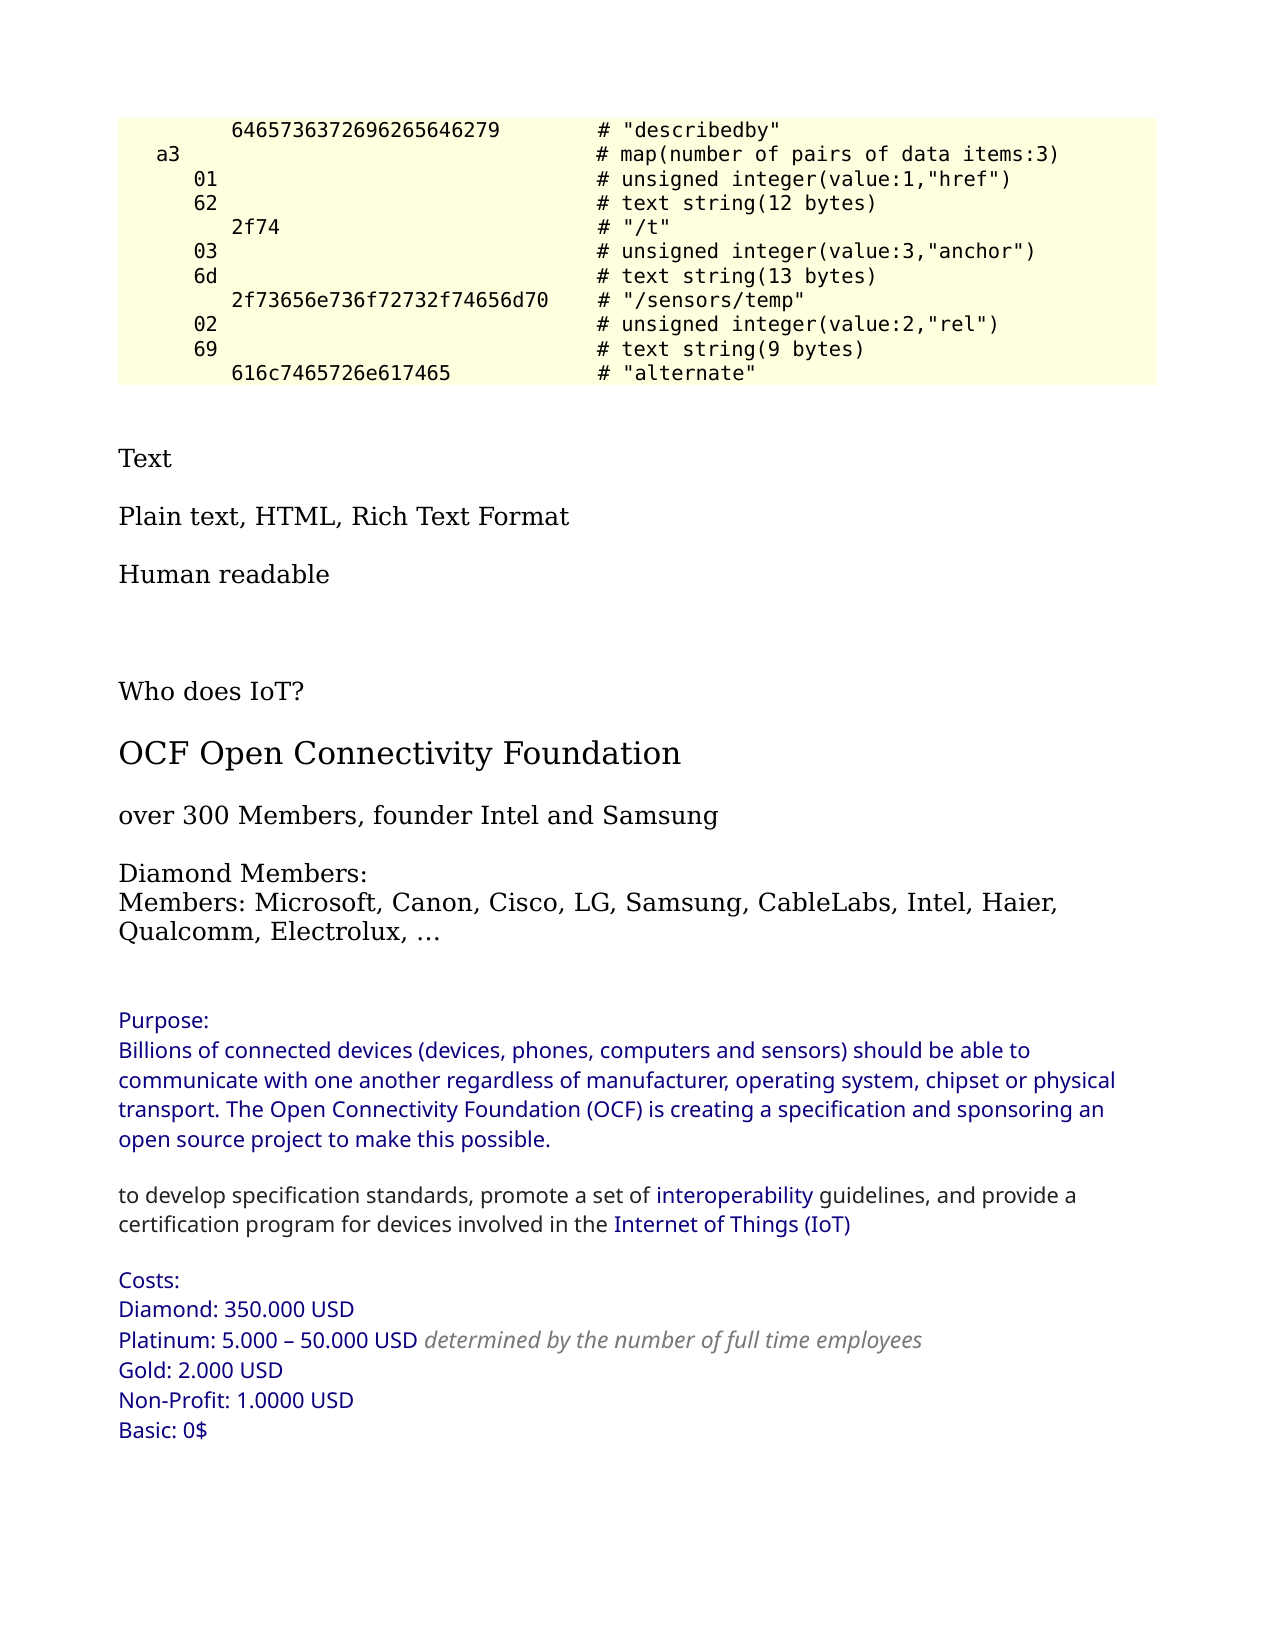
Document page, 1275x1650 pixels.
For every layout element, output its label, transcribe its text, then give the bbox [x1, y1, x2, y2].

text Who does IoT? [118, 677, 1157, 706]
text Diamond: 350.000 USD [118, 1294, 1157, 1324]
text 01 # unsigned integer(value:1,"href") [118, 167, 1157, 191]
text Members: Microsoft, Canon, Cisco, LG, Samsung, CableLabs, Intel, Haier, Qualcomm, Electrolux, … [118, 888, 1157, 947]
text 616c7465726e617465 # "alternate" [118, 361, 1157, 385]
text Plain text, HTML, Rich Text Format [118, 502, 1157, 531]
text Purpose: [118, 1005, 1157, 1035]
text Billions of connected devices (devices, phones, computers and sensors) should be able to communicate with one another regardless of manufacturer, operating system, chipset or physical transport. The Open Connectivity Foundation (OCF) is creating a specification and sponsoring an open source project to make this possible. [118, 1035, 1157, 1154]
text 2f74 # "/t" [118, 215, 1157, 239]
text OCF Open Connectivity Foundation [118, 735, 1157, 772]
text over 300 Members, founder Intel and Samsung [118, 801, 1157, 830]
text Basic: 0$ [118, 1415, 1157, 1445]
text 6465736372696265646279 # "describedby" [118, 118, 1157, 142]
text 02 # unsigned integer(value:2,"rel") [118, 312, 1157, 337]
text Diamond Members: [118, 859, 1157, 888]
text 03 # unsigned integer(value:3,"anchor") [118, 239, 1157, 264]
text Platinum: 5.000 – 50.000 USD determined by the number of full time employees [118, 1324, 1157, 1356]
text a3 # map(number of pairs of data items:3) [118, 142, 1157, 167]
text Text [118, 444, 1157, 473]
text 69 # text string(9 bytes) [118, 337, 1157, 361]
text Non-Profit: 1.0000 USD [118, 1385, 1157, 1415]
text to develop specification standards, promote a set of interoperability guidelines, and provide a certification program for devices involved in the Internet of Things (IoT) [118, 1179, 1157, 1239]
text Human readable [118, 560, 1157, 589]
text 62 # text string(12 bytes) [118, 191, 1157, 215]
text Costs: [118, 1265, 1157, 1294]
text 2f73656e736f72732f74656d70 # "/sensors/temp" [118, 288, 1157, 312]
text Gold: 2.000 USD [118, 1356, 1157, 1385]
text 6d # text string(13 bytes) [118, 264, 1157, 288]
